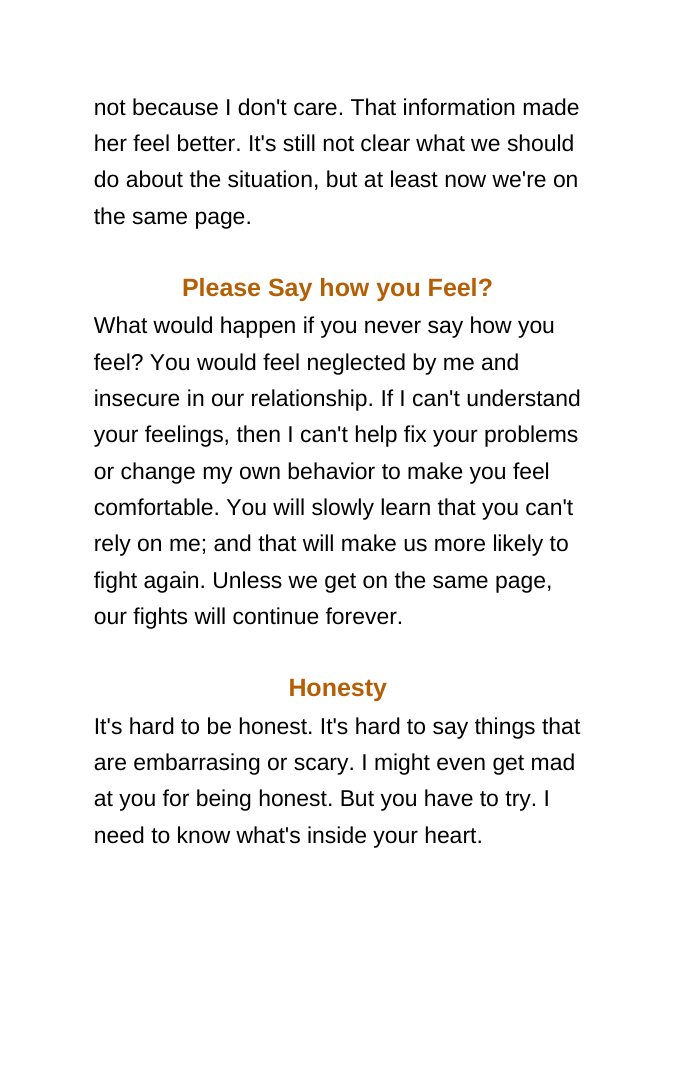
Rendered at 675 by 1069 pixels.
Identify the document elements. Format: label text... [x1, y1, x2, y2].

text not because I don't care. That information made her feel better. It's still not clear what we should do about the situation, but at least now we're on the same page. [94, 94, 581, 229]
text What would happen if you never say how you feel? You would feel neglected by me and insecure in our relationship. If I can't understand your feelings, then I can't help fix your problems or change my own behavior to make you feel comfortable. You will slowly learn that you can't rely on me; and that will make us more likely to fight again. Unless we get on the same page, our fights will continue forever. [94, 312, 581, 629]
subtitle Honesty [94, 673, 581, 702]
text It's hard to be honest. It's hard to say things that are embarrasing or scary. I might even get mad at you for being honest. But you have to try. I need to know what's inside your heart. [94, 713, 581, 848]
subtitle Please Say how you Feel? [94, 273, 581, 301]
